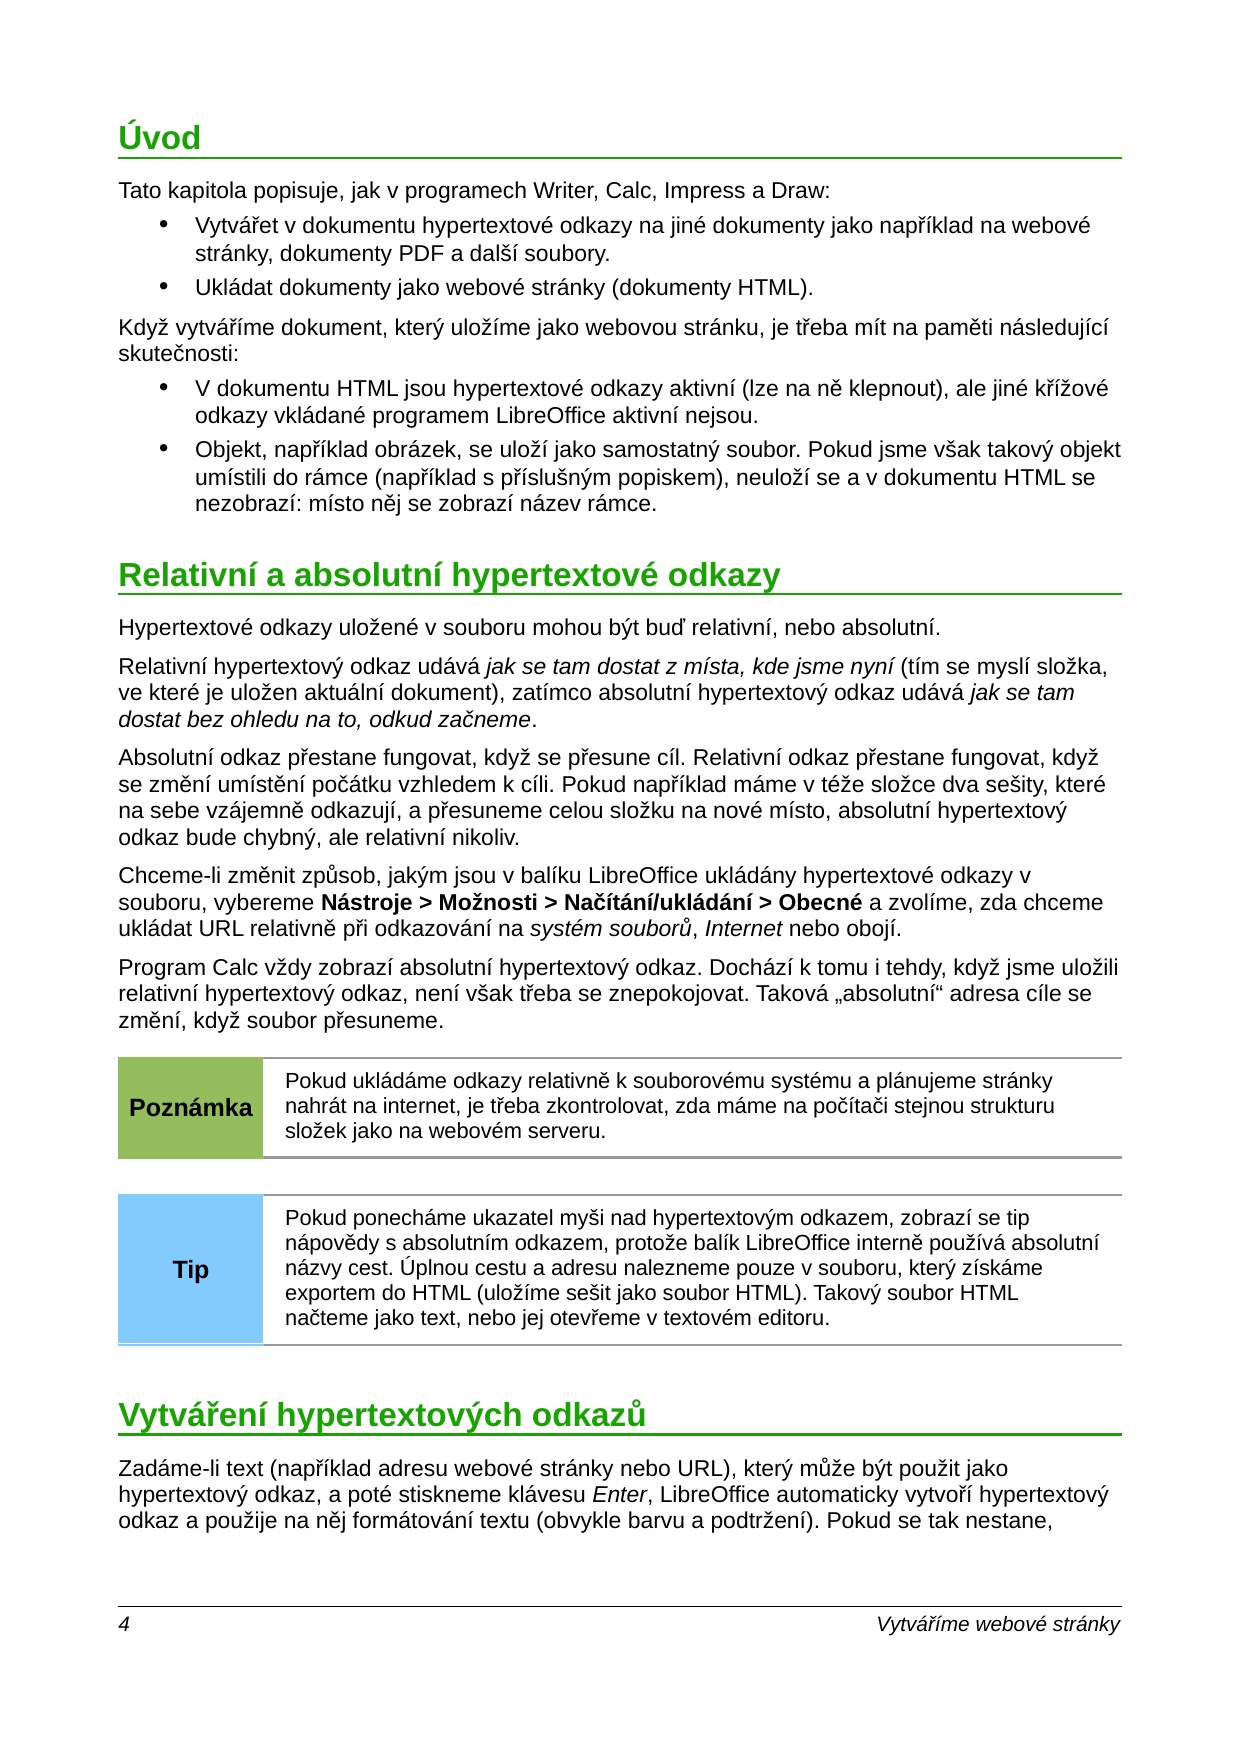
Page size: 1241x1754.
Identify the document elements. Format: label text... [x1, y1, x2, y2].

list Když vytváříme dokument, který uložíme jako webovou stránku, je třeba mít na paměti následující skutečnosti: [118, 314, 1122, 366]
list Vytvářet v dokumentu hypertextové odkazy na jiné dokumenty jako například na webové stránky, dokumenty PDF a další soubory. [156, 210, 1122, 266]
text Hypertextové odkazy uložené v souboru mohou být buď relativní, nebo absolutní. [118, 614, 1122, 640]
table_header Pokud ponecháme ukazatel myši nad hypertextovým odkazem, zobrazí se tip nápovědy s absolutním odkazem, protože balík LibreOffice interně používá absolutní názvy cest. Úplnou cestu a adresu nalezneme pouze v souboru, který získáme exportem do HTML (uložíme sešit jako soubor HTML). Takový soubor HTML načteme jako text, nebo jej otevřeme v textovém editoru. [264, 1196, 1122, 1343]
subtitle Vytváření hypertextových odkazů [118, 1395, 1122, 1433]
list Ukládat dokumenty jako webové stránky (dokumenty HTML). [156, 272, 1122, 301]
text Zadáme-li text (například adresu webové stránky nebo URL), který může být použit jako hypertextový odkaz, a poté stiskneme klávesu Enter, LibreOffice automaticky vytvoří hypertextový odkaz a použije na něj formátování textu (obvykle barvu a podtržení). Pokud se tak nestane, [118, 1454, 1122, 1533]
text Absolutní odkaz přestane fungovat, když se přesune cíl. Relativní odkaz přestane fungovat, když se změní umístění počátku vzhledem k cíli. Pokud například máme v téže složce dva sešity, které na sebe vzájemně odkazují, a přesuneme celou složku na nové místo, absolutní hypertextový odkaz bude chybný, ale relativní nikoliv. [118, 744, 1122, 850]
list V dokumentu HTML jsou hypertextové odkazy aktivní (lze na ně klepnout), ale jiné křížové odkazy vkládané programem LibreOffice aktivní nejsou. [156, 373, 1122, 428]
list Tato kapitola popisuje, jak v programech Writer, Calc, Impress a Draw: [118, 177, 1122, 204]
table_header Pokud ukládáme odkazy relativně k souborovému systému a plánujeme stránky nahrát na internet, je třeba zkontrolovat, zda máme na počítači stejnou strukturu složek jako na webovém serveru. [264, 1059, 1122, 1156]
text Program Calc vždy zobrazí absolutní hypertextový odkaz. Dochází k tomu i tehdy, když jsme uložili relativní hypertextový odkaz, není však třeba se znepokojovat. Taková „absolutní“ adresa cíle se změní, když soubor přesuneme. [118, 954, 1122, 1033]
table_header Tip [118, 1196, 263, 1343]
text Relativní hypertextový odkaz udává jak se tam dostat z místa, kde jsme nyní (tím se myslí složka, ve které je uložen aktuální dokument), zatímco absolutní hypertextový odkaz udává jak se tam dostat bez ohledu na to, odkud začneme. [118, 653, 1122, 732]
text Chceme-li změnit způsob, jakým jsou v balíku LibreOffice ukládány hypertextové odkazy v souboru, vybereme Nástroje > Možnosti > Načítání/ukládání > Obecné a zvolíme, zda chceme ukládat URL relativně při odkazování na systém souborů, Internet nebo obojí. [118, 862, 1122, 941]
list Objekt, například obrázek, se uloží jako samostatný soubor. Pokud jsme však takový objekt umístili do rámce (například s příslušným popiskem), neuloží se a v dokumentu HTML se nezobrazí: místo něj se zobrazí název rámce. [156, 434, 1122, 516]
table_header Poznámka [118, 1059, 263, 1156]
subtitle Úvod [118, 118, 1122, 157]
subtitle Relativní a absolutní hypertextové odkazy [118, 554, 1122, 593]
